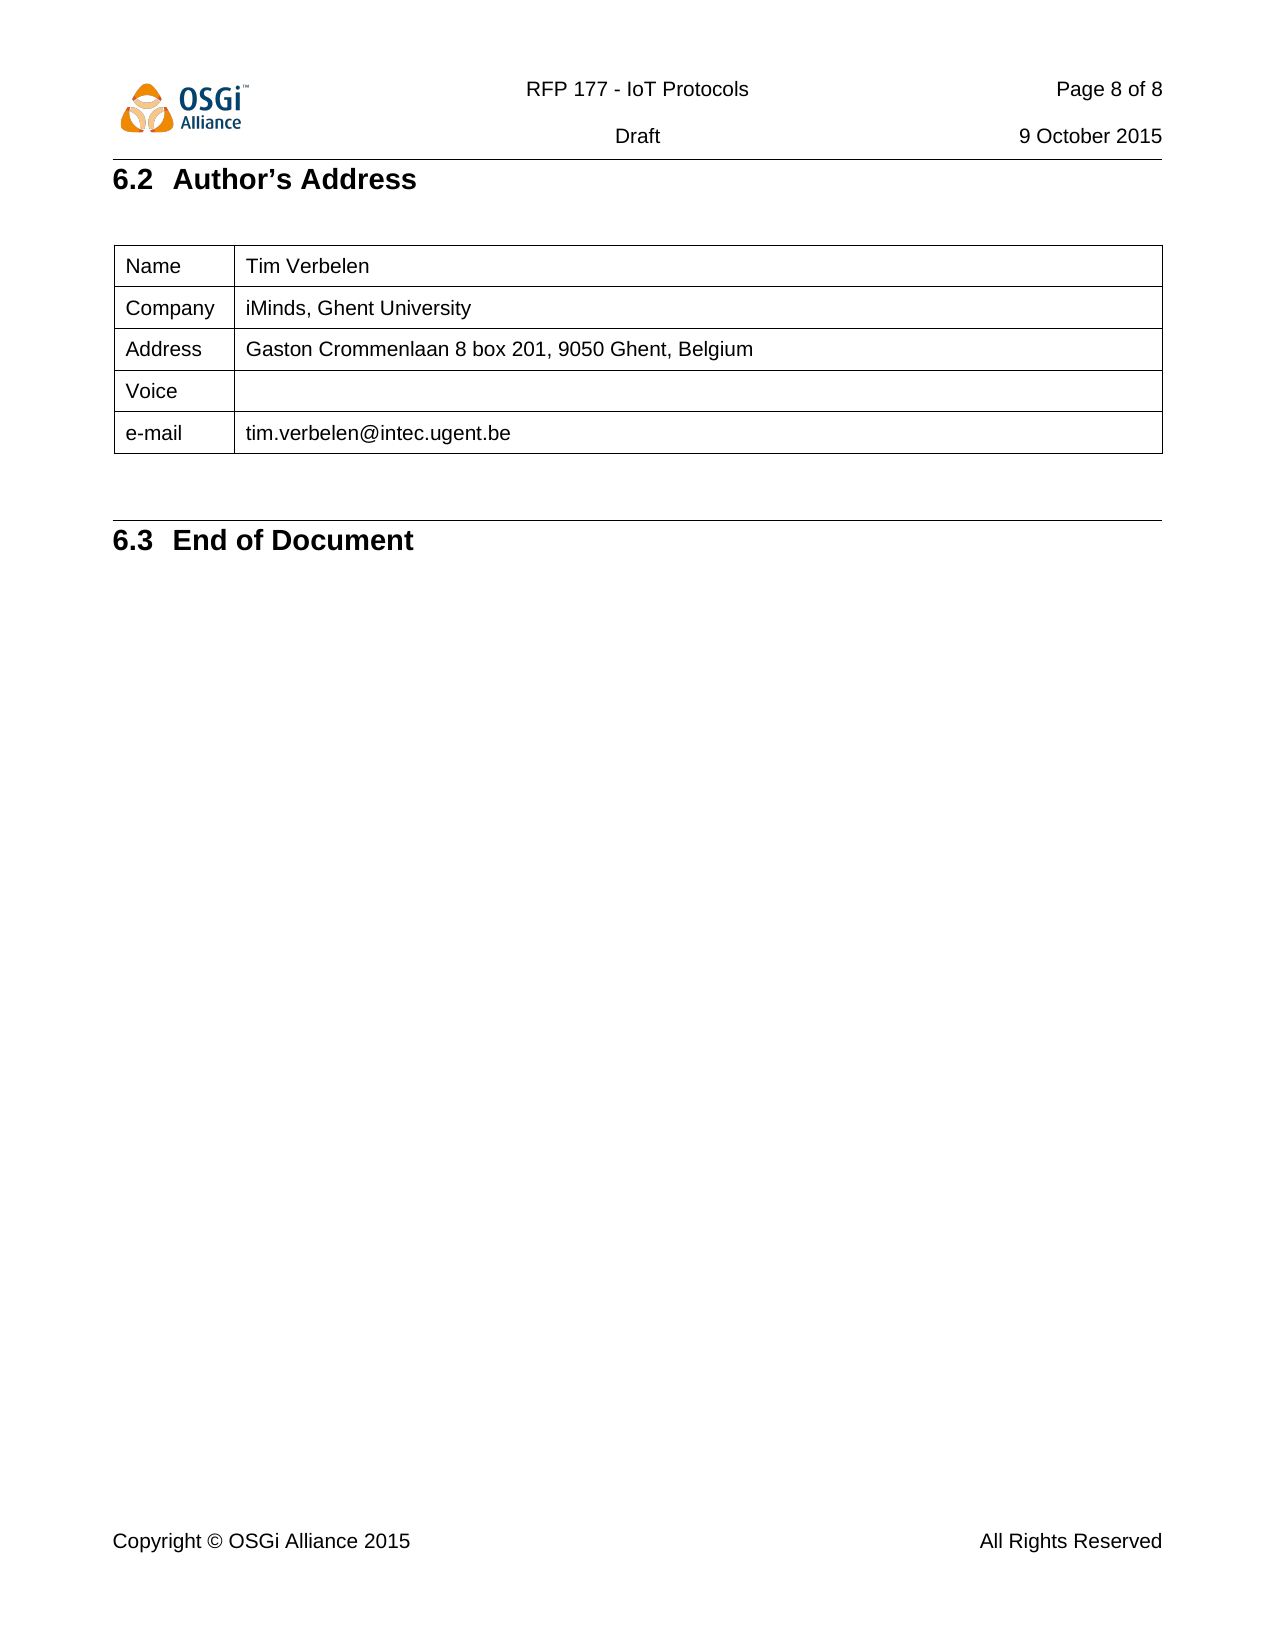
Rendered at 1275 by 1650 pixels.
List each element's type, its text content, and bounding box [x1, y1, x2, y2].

picture [113, 76, 257, 140]
table_cell iMinds, Ghent University [235, 287, 1162, 328]
table_cell e-mail [115, 412, 234, 453]
table_cell Company [115, 287, 234, 328]
subtitle End of Document [112, 521, 1162, 556]
table_cell Voice [115, 371, 234, 411]
table_cell [235, 371, 1162, 411]
table_header Tim Verbelen [235, 246, 1162, 286]
table_cell Gaston Crommenlaan 8 box 201, 9050 Ghent, Belgium [235, 329, 1162, 369]
subtitle Author’s Address [112, 160, 1162, 196]
table_header Name [115, 246, 234, 286]
table_cell Address [115, 329, 234, 369]
table_cell tim.verbelen@intec.ugent.be [235, 412, 1162, 453]
